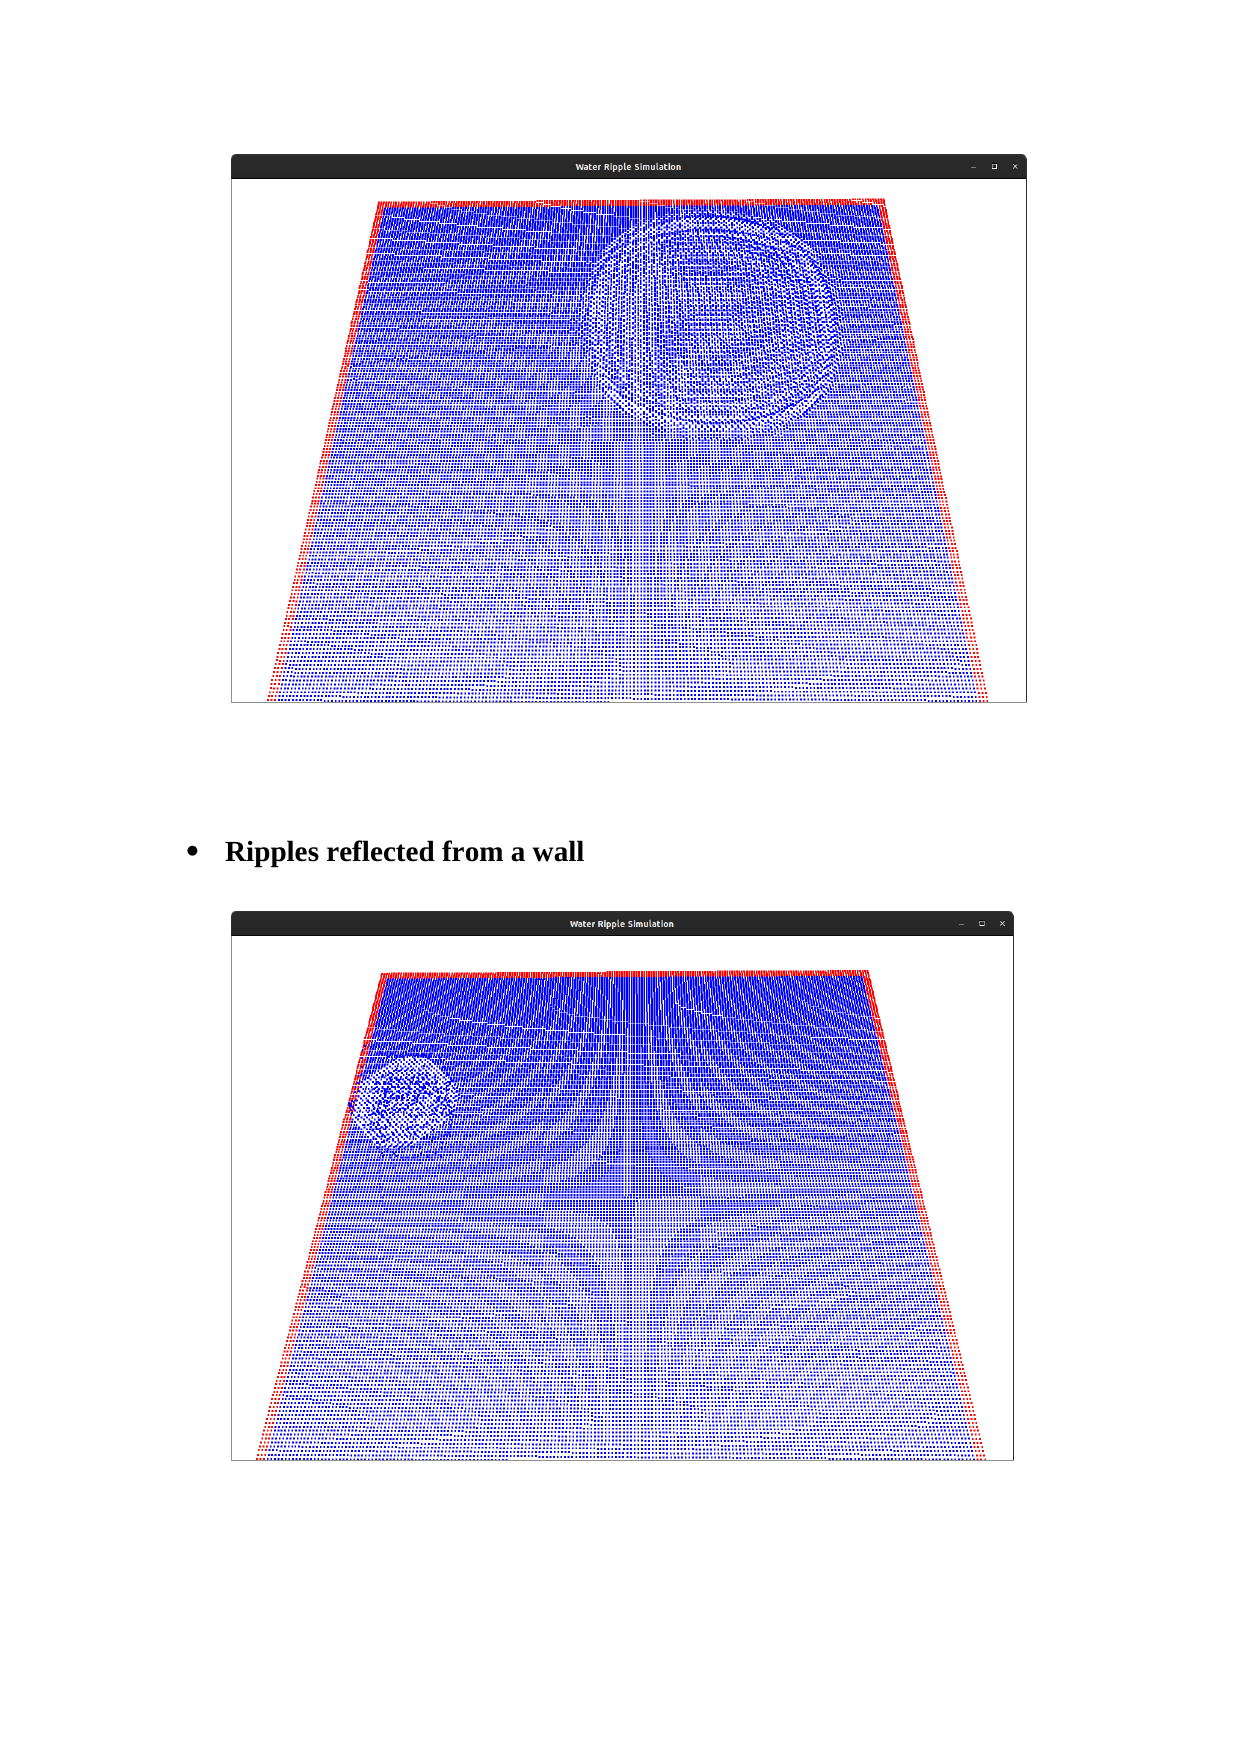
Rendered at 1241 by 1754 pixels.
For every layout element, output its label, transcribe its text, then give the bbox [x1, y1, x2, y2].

picture [225, 150, 1032, 708]
list Ripples reflected from a wall [187, 834, 1090, 867]
picture [225, 906, 1019, 1466]
